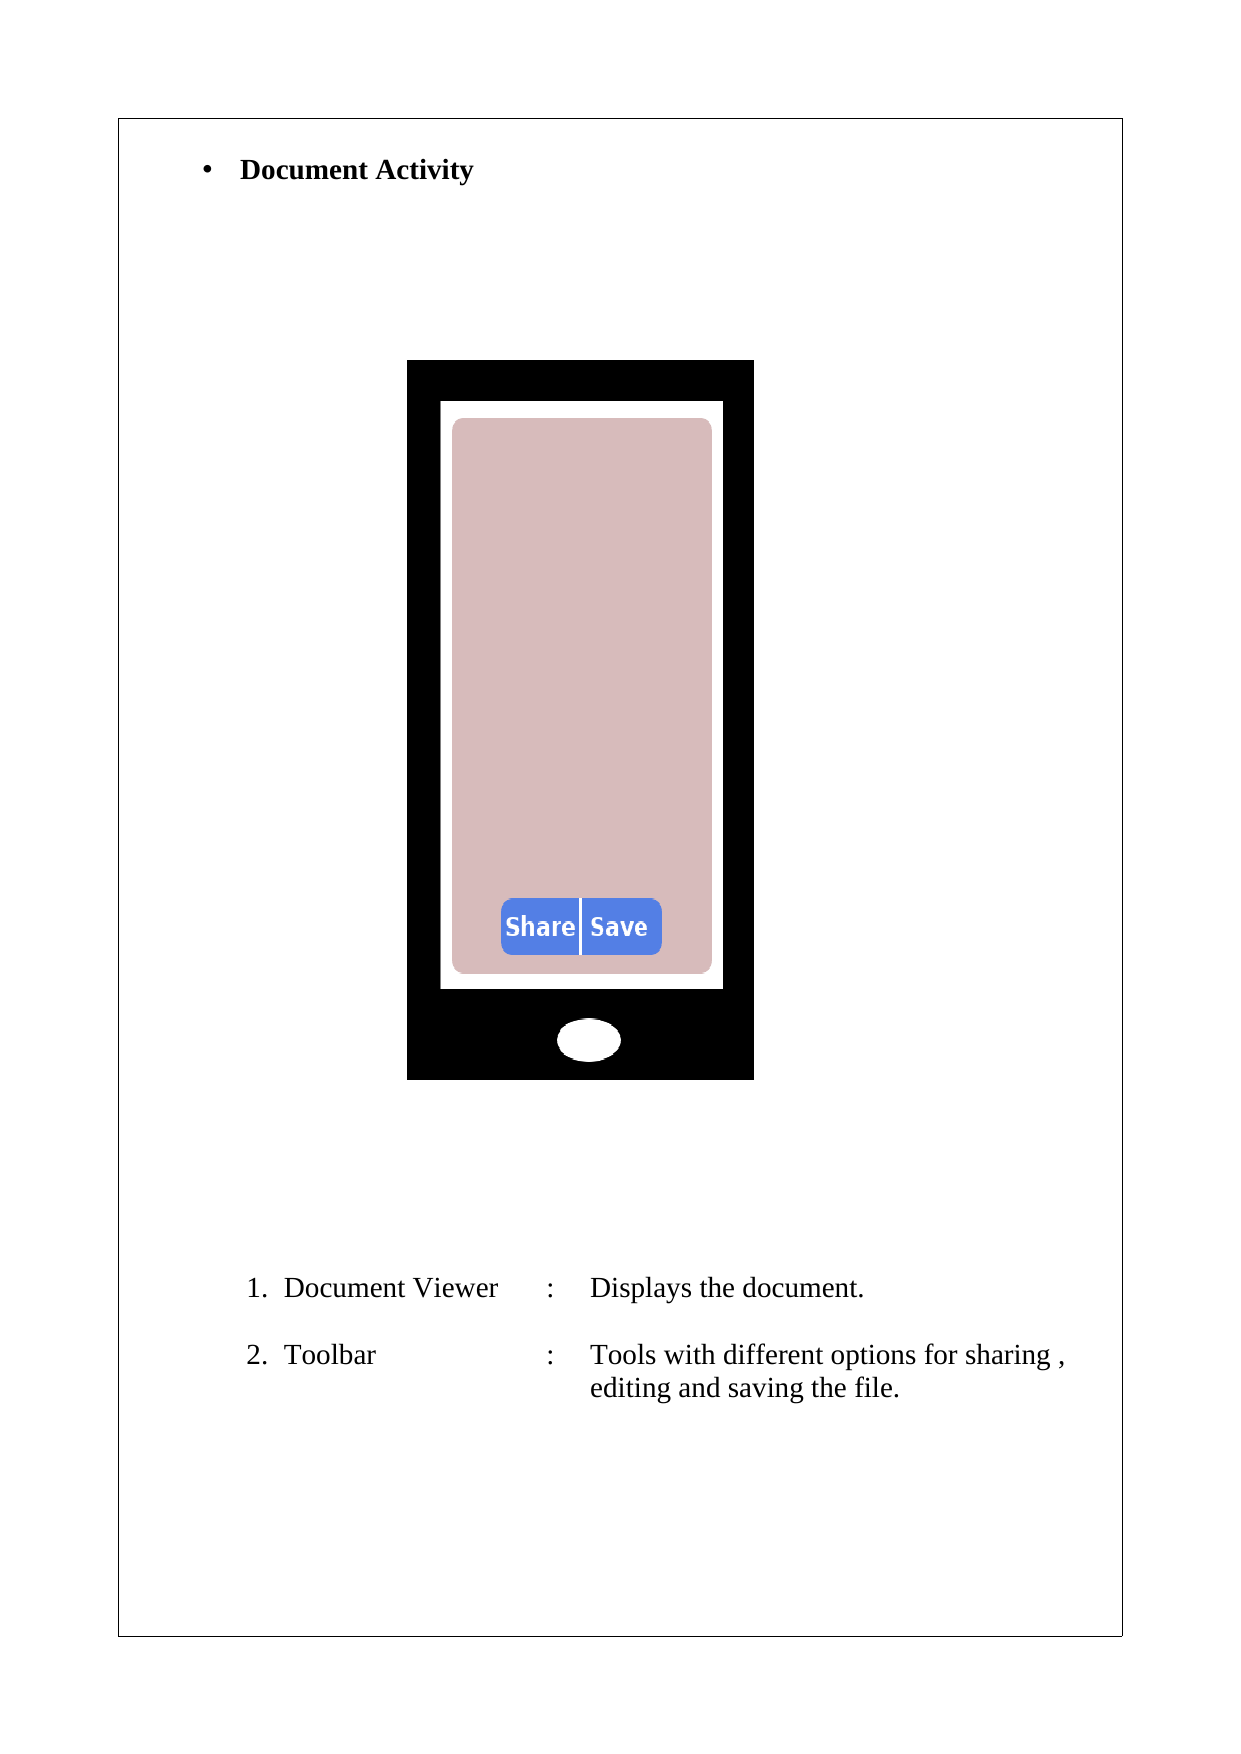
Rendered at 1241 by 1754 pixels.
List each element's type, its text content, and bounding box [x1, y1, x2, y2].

list Document Viewer : Displays the document. [246, 1270, 1119, 1303]
picture [121, 217, 1119, 1146]
list Toolbar : Tools with different options for sharing , editing and saving the file. [246, 1337, 1119, 1404]
list Document Activity [202, 152, 1119, 186]
